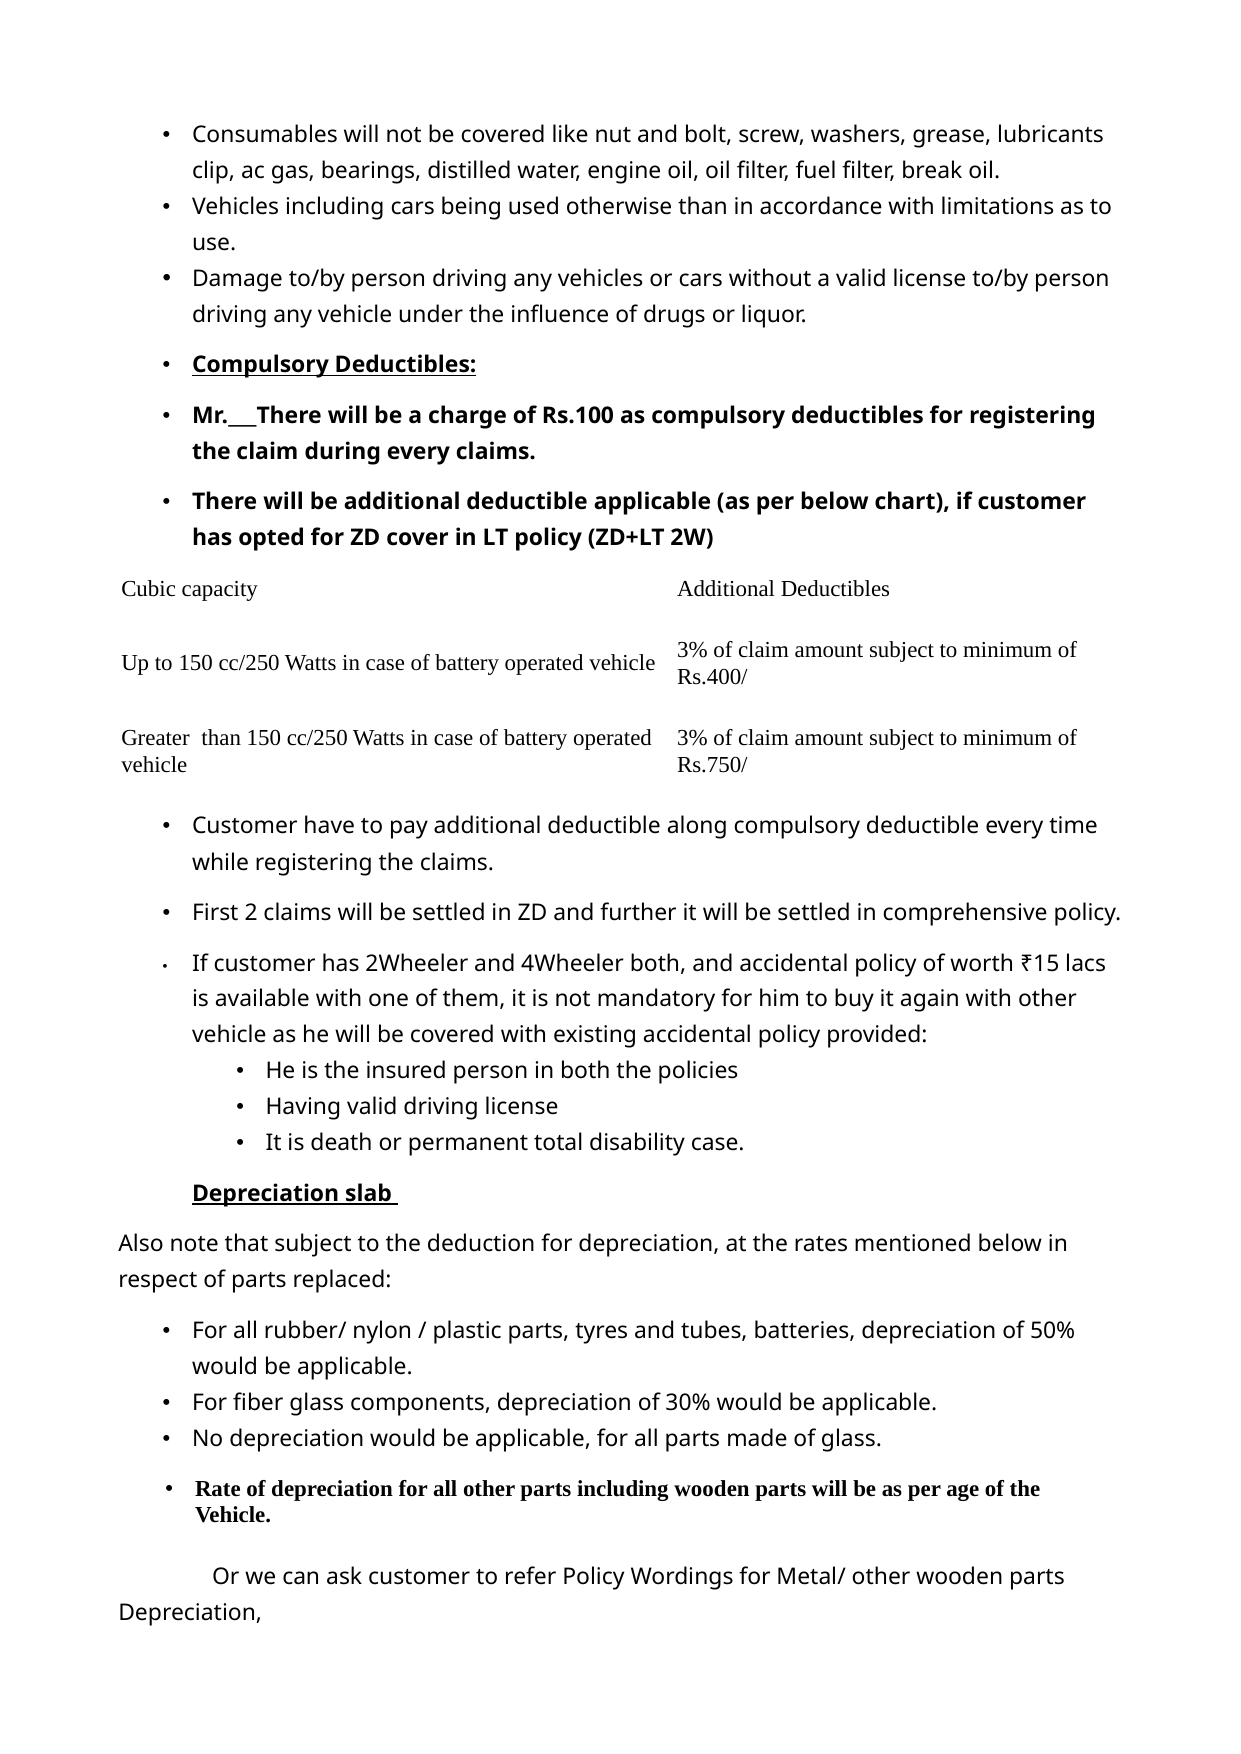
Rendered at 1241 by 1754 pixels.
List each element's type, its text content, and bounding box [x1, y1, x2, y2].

list No depreciation would be applicable, for all parts made of glass. [162, 1421, 1122, 1453]
list Depreciation slab [162, 1177, 1122, 1208]
text Or we can ask customer to refer Policy Wordings for Metal/ other wooden parts Depreciation, [118, 1560, 1122, 1627]
list Mr.___There will be a charge of Rs.100 as compulsory deductibles for registering the claim during every claims. [162, 399, 1122, 466]
list Having valid driving license [236, 1090, 1122, 1121]
list He is the insured person in both the policies [236, 1054, 1122, 1086]
table_header Cubic capacity [118, 572, 674, 633]
list Consumables will not be covered like nut and bolt, screw, washers, grease, lubricants clip, ac gas, bearings, distilled water, engine oil, oil filter, fuel filter, break oil. [162, 118, 1122, 185]
table_cell 3% of claim amount subject to minimum of Rs.400/ [674, 634, 1122, 721]
list Vehicles including cars being used otherwise than in accordance with limitations as to use. [162, 190, 1122, 257]
list For fiber glass components, depreciation of 30% would be applicable. [162, 1386, 1122, 1417]
table_cell 3% of claim amount subject to minimum of Rs.750/ [674, 721, 1122, 809]
list It is death or permanent total disability case. [236, 1126, 1122, 1157]
text Also note that subject to the deduction for depreciation, at the rates mentioned below in respect of parts replaced: [118, 1227, 1122, 1294]
list Damage to/by person driving any vehicles or cars without a valid license to/by person driving any vehicle under the influence of drugs or liquor. [162, 262, 1122, 329]
list If customer has 2Wheeler and 4Wheeler both, and accidental policy of worth ₹15 lacs is available with one of them, it is not mandatory for him to buy it again with other vehicle as he will be covered with existing accidental policy provided: [162, 946, 1122, 1049]
list For all rubber/ nylon / plastic parts, tyres and tubes, batteries, depreciation of 50% would be applicable. [162, 1314, 1122, 1381]
list Compulsory Deductibles: [162, 348, 1122, 379]
table_header Additional Deductibles [674, 572, 1122, 633]
list There will be additional deductible applicable (as per below chart), if customer has opted for ZD cover in LT policy (ZD+LT 2W) [162, 485, 1122, 552]
table_cell Greater than 150 cc/250 Watts in case of battery operated vehicle [118, 721, 674, 809]
table_header Rate of depreciation for all other parts including wooden parts will be as per age of the Vehicle. [118, 1472, 1122, 1560]
list First 2 claims will be settled in ZD and further it will be settled in comprehensive policy. [162, 896, 1122, 927]
table_cell Up to 150 cc/250 Watts in case of battery operated vehicle [118, 634, 674, 721]
list Customer have to pay additional deductible along compulsory deductible every time while registering the claims. [162, 809, 1122, 877]
